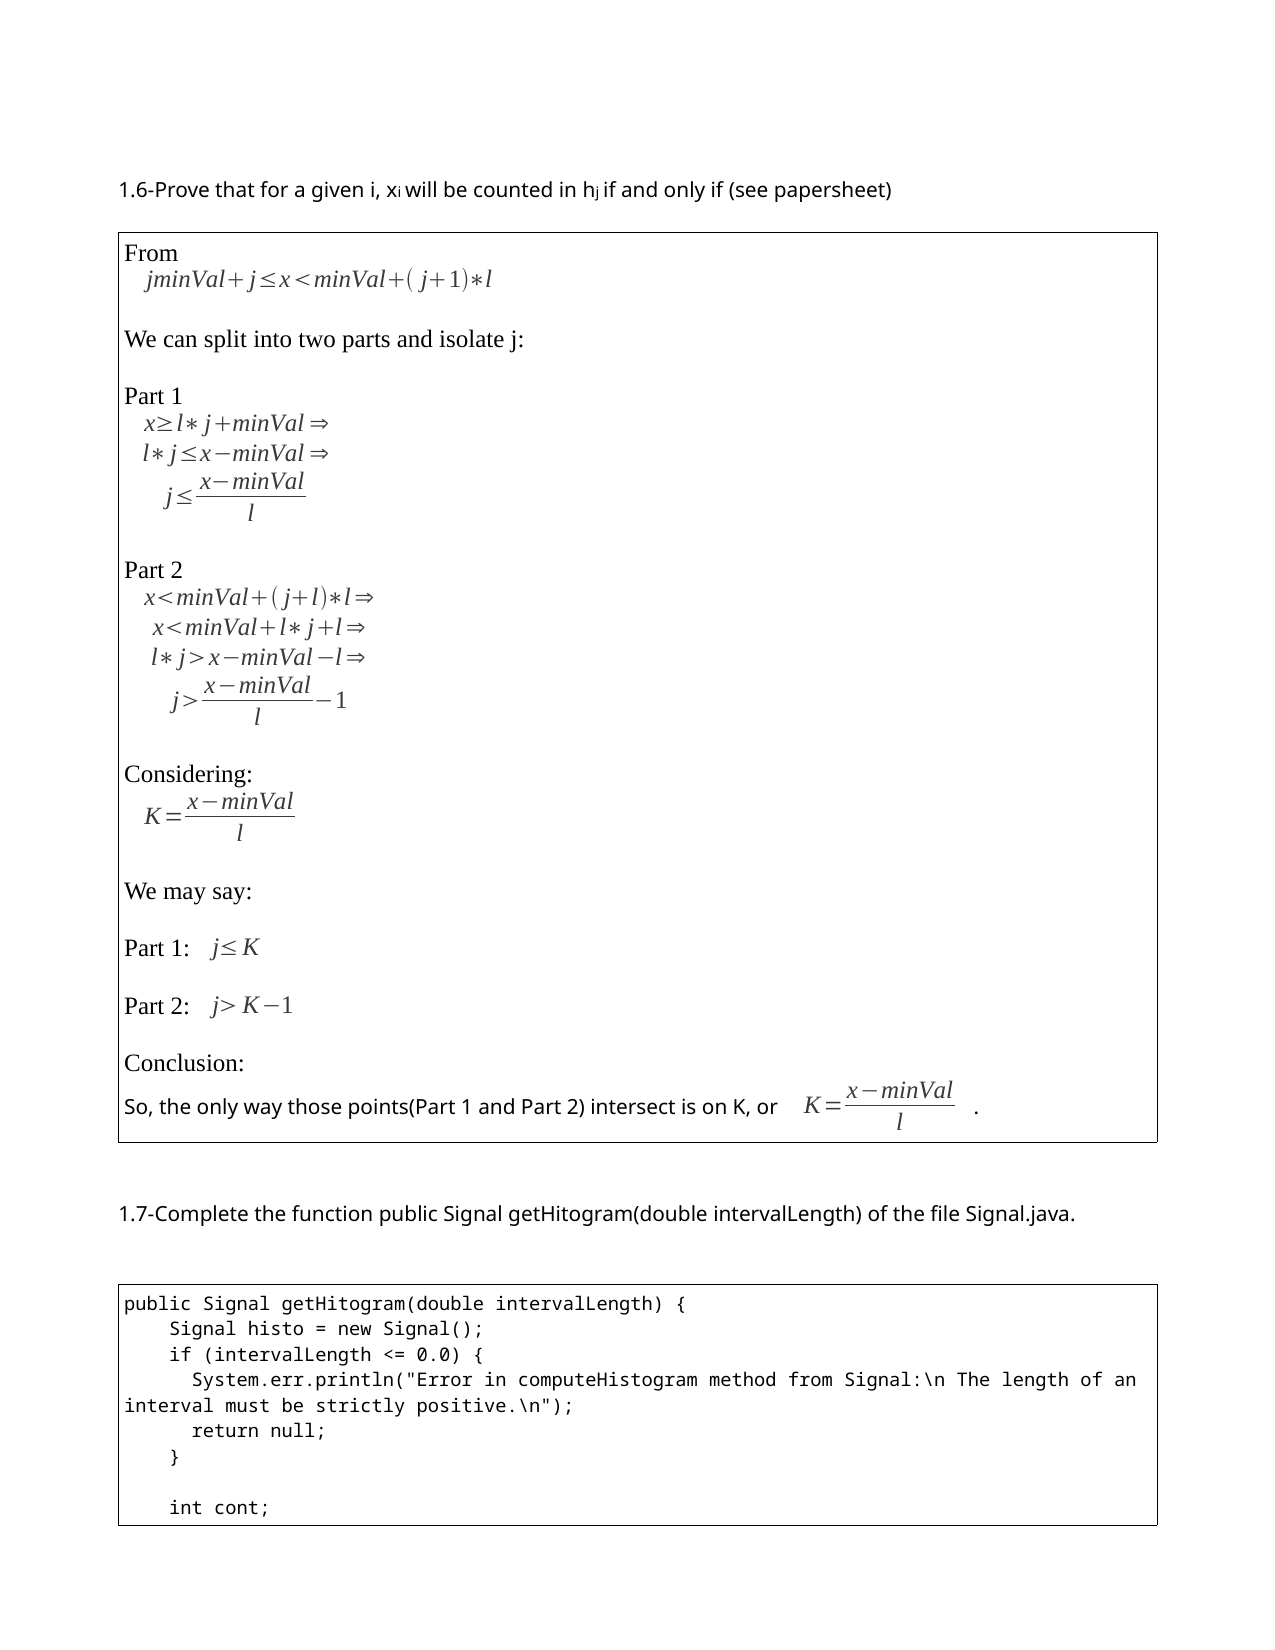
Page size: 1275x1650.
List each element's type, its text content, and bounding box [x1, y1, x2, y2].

text 1.6-Prove that for a given i, xi will be counted in hj if and only if (see papersheet) [118, 175, 1157, 203]
table_header public Signal getHitogram(double intervalLength) { Signal histo = new Signal(); if (intervalLength <= 0.0) { System.err.println("Error in computeHistogram method from Signal:\n The length of an interval must be strictly positive.\n"); return null; } int cont; [119, 1285, 1157, 1525]
table_header From We can split into two parts and isolate j: Part 1 Part 2 Considering: We may say: Part 1: Part 2: Conclusion: So, the only way those points(Part 1 and Part 2) intersect is on K, or . [119, 233, 1157, 1142]
text 1.7-Complete the function public Signal getHitogram(double intervalLength) of the file Signal.java. [118, 1199, 1157, 1227]
